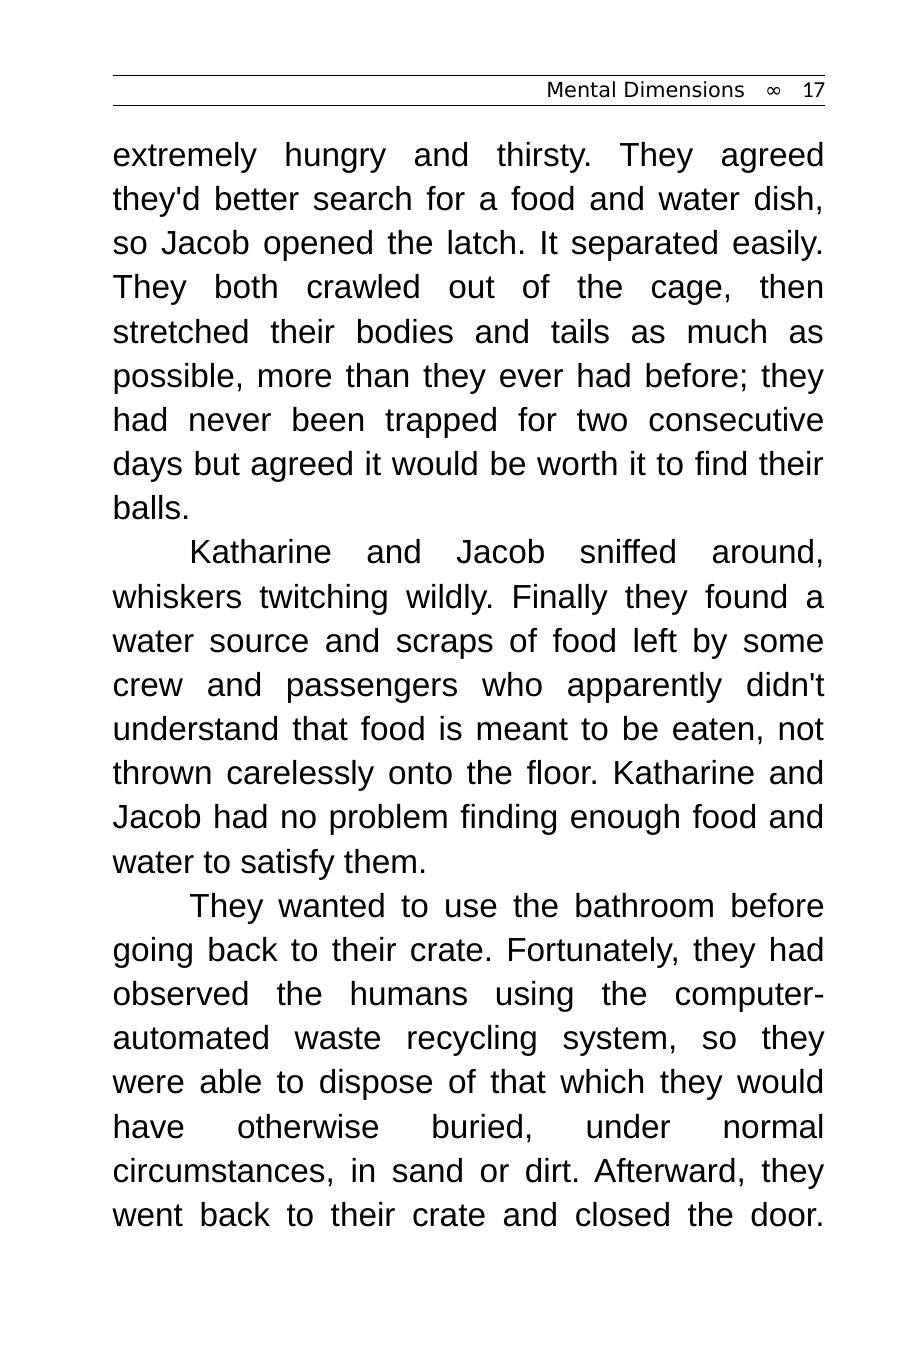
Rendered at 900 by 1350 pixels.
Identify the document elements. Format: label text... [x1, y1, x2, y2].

subtitle extremely hungry and thirsty. They agreed they'd better search for a food and water dish, so Jacob opened the latch. It separated easily. They both crawled out of the cage, then stretched their bodies and tails as much as possible, more than they ever had before; they had never been trapped for two consecutive days but agreed it would be worth it to find their balls. [112, 135, 825, 527]
subtitle Katharine and Jacob sniffed around, whiskers twitching wildly. Finally they found a water source and scraps of food left by some crew and passengers who apparently didn't understand that food is meant to be eaten, not thrown carelessly onto the floor. Katharine and Jacob had no problem finding enough food and water to satisfy them. [112, 532, 825, 880]
subtitle They wanted to use the bathroom before going back to their crate. Fortunately, they had observed the humans using the computer-automated waste recycling system, so they were able to dispose of that which they would have otherwise buried, under normal circumstances, in sand or dirt. Afterward, they went back to their crate and closed the door. [112, 886, 825, 1233]
